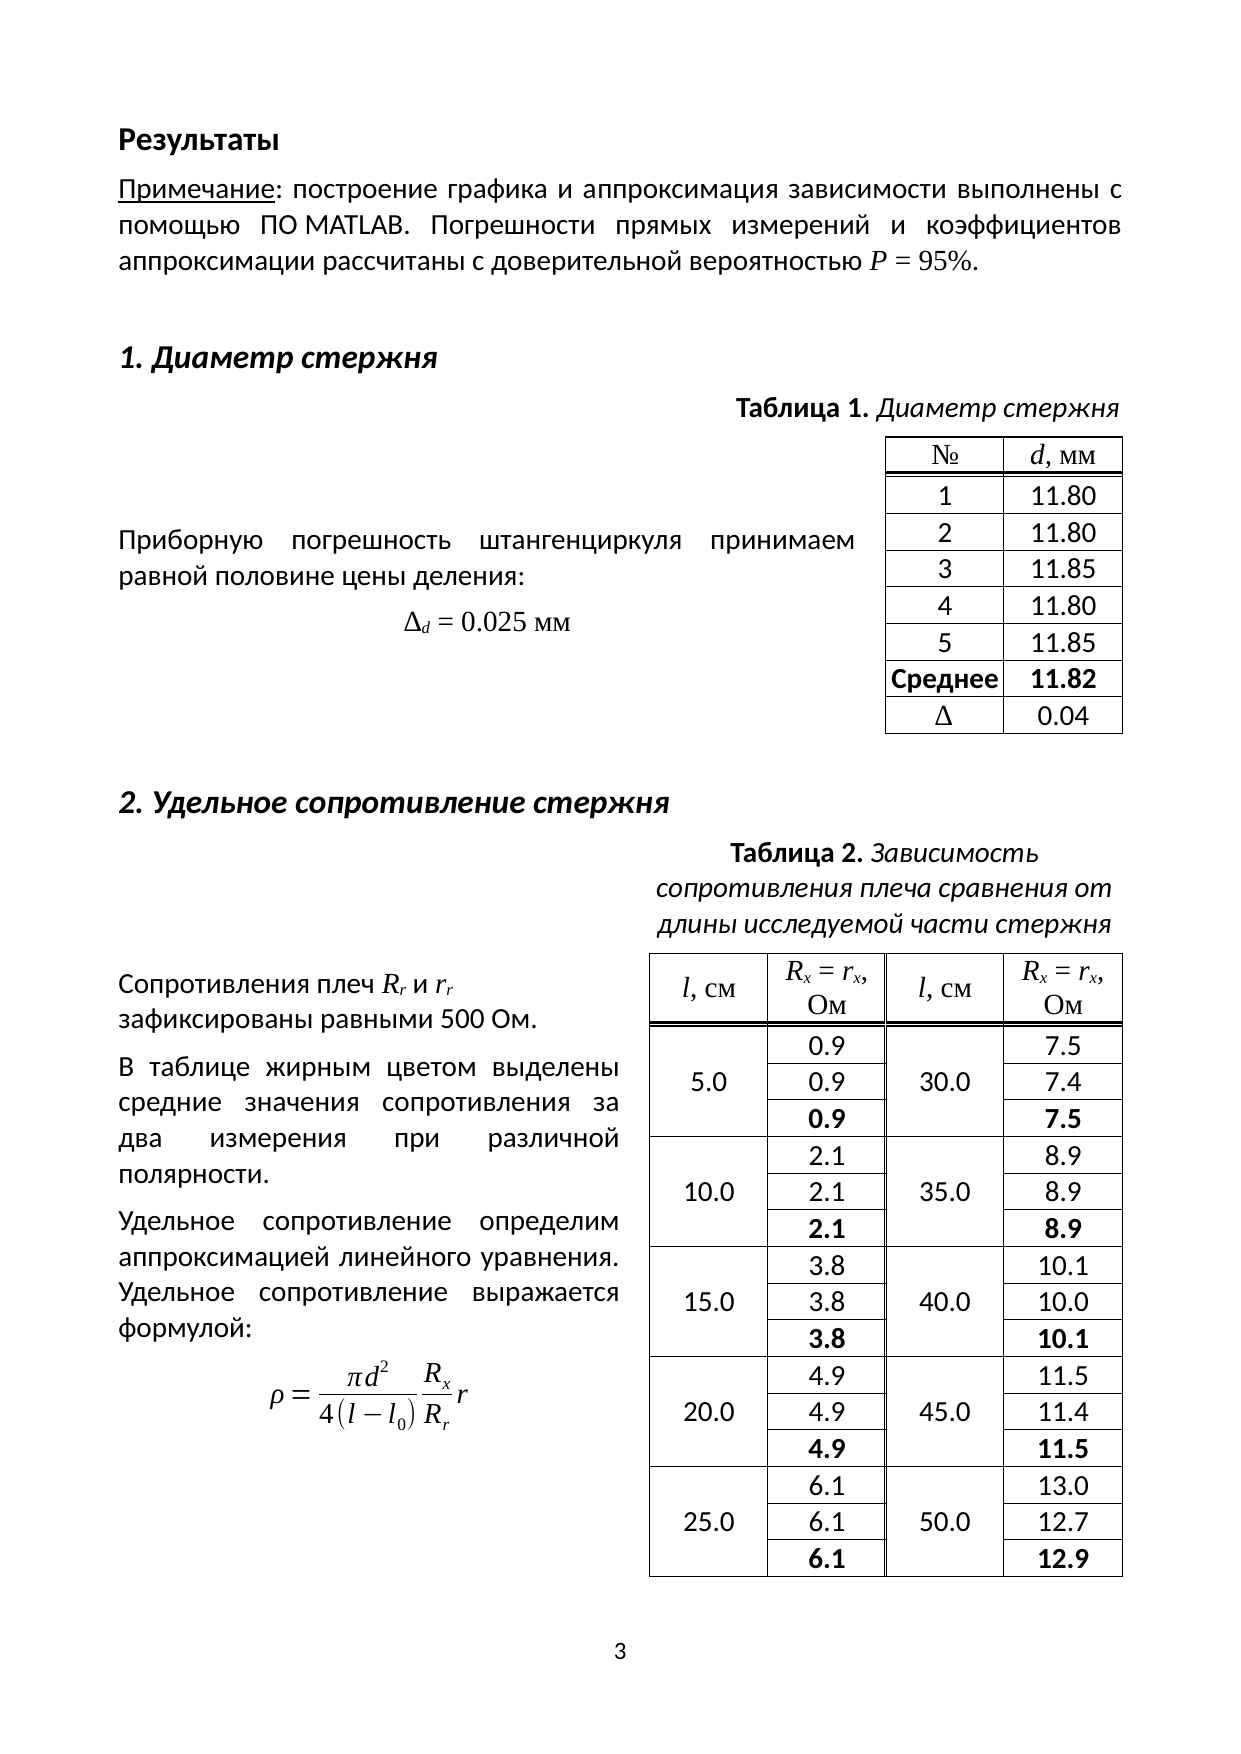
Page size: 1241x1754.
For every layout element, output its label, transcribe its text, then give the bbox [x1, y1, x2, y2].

table_cell 11.5 [1004, 1430, 1122, 1466]
table_cell 3.8 [768, 1284, 884, 1319]
table_cell 35.0 [887, 1137, 1003, 1246]
table_header Сопротивления плеч Rr и rr зафиксированы равными 500 Ом. В таблице жирным цветом выделены средние значения сопротивления за два измерения при различной полярности. Удельное сопротивление определим аппроксимацией линейного уравнения. Удельное сопротивление выражается формулой: [118, 834, 649, 1577]
table_cell 0.9 [768, 1064, 884, 1099]
table_cell 20.0 [650, 1357, 767, 1466]
table_cell 11.85 [1004, 551, 1122, 586]
table_cell 4.9 [768, 1394, 884, 1429]
table_cell 4.9 [768, 1357, 884, 1392]
table_cell 11.80 [1004, 477, 1122, 513]
table_header Rx = rx, Ом [768, 954, 884, 1021]
table_cell 0.04 [1004, 697, 1122, 733]
table_cell 10.0 [1004, 1284, 1122, 1319]
table_cell 11.5 [1004, 1357, 1122, 1392]
table_header № [886, 438, 1003, 471]
table_cell 3.8 [768, 1247, 884, 1282]
table_cell 12.9 [1004, 1540, 1122, 1576]
table_cell 7.5 [1004, 1100, 1122, 1136]
text Таблица 1. Диаметр стержня [118, 389, 1122, 425]
table_cell 6.1 [768, 1504, 884, 1539]
table_cell 7.4 [1004, 1064, 1122, 1099]
table_cell 10.1 [1004, 1247, 1122, 1282]
table_cell 30.0 [887, 1027, 1003, 1136]
table_cell 50.0 [887, 1467, 1003, 1576]
table_cell 45.0 [887, 1357, 1003, 1466]
table_cell 13.0 [1004, 1467, 1122, 1502]
table_cell 2.1 [768, 1174, 884, 1209]
table_cell 8.9 [1004, 1210, 1122, 1246]
subtitle Результаты [118, 118, 1122, 159]
table_header l, см [650, 954, 767, 1021]
table_cell 0.9 [768, 1100, 884, 1136]
table_cell 12.7 [1004, 1504, 1122, 1539]
table_cell 2.1 [768, 1210, 884, 1246]
table_cell 11.80 [1004, 514, 1122, 549]
table_cell 40.0 [887, 1247, 1003, 1356]
table_cell 1 [886, 477, 1003, 513]
table_cell 3.8 [768, 1320, 884, 1356]
table_cell 11.85 [1004, 624, 1122, 659]
table_cell 8.9 [1004, 1137, 1122, 1172]
table_cell 5 [886, 624, 1003, 659]
table_cell 15.0 [650, 1247, 767, 1356]
table_cell 6.1 [768, 1467, 884, 1502]
table_cell 7.5 [1004, 1027, 1122, 1062]
table_cell Среднее [886, 661, 1003, 696]
table_cell 0.9 [768, 1027, 884, 1062]
table_cell 11.80 [1004, 587, 1122, 623]
table_cell 6.1 [768, 1540, 884, 1576]
table_header d, мм [1004, 438, 1122, 471]
table_header Приборную погрешность штангенциркуля принимаем равной половине цены деления: ∆d = 0.025 мм [118, 436, 885, 734]
table_header Таблица 2. Зависимость сопротивления плеча сравнения от длины исследуемой части стержня [650, 834, 1122, 953]
table_header Rx = rx, Ом [1004, 954, 1122, 1021]
table_cell 10.1 [1004, 1320, 1122, 1356]
table_cell ∆ [886, 697, 1003, 733]
table_cell 3 [886, 551, 1003, 586]
table_cell 25.0 [650, 1467, 767, 1576]
table_cell 10.0 [650, 1137, 767, 1246]
table_cell 2 [886, 514, 1003, 549]
table_cell 8.9 [1004, 1174, 1122, 1209]
subtitle Диаметр стержня [118, 337, 1122, 377]
table_cell 11.4 [1004, 1394, 1122, 1429]
table_cell 5.0 [650, 1027, 767, 1136]
table_cell 11.82 [1004, 661, 1122, 696]
text Примечание: построение графика и аппроксимация зависимости выполнены с помощью ПО MATLAB. Погрешности прямых измерений и коэффициентов аппроксимации рассчитаны с доверительной вероятностью P = 95%. [118, 171, 1122, 277]
table_cell 4 [886, 587, 1003, 623]
table_cell 4.9 [768, 1430, 884, 1466]
subtitle Удельное сопротивление стержня [118, 781, 1122, 822]
table_cell 2.1 [768, 1137, 884, 1172]
table_header l, см [887, 954, 1003, 1021]
